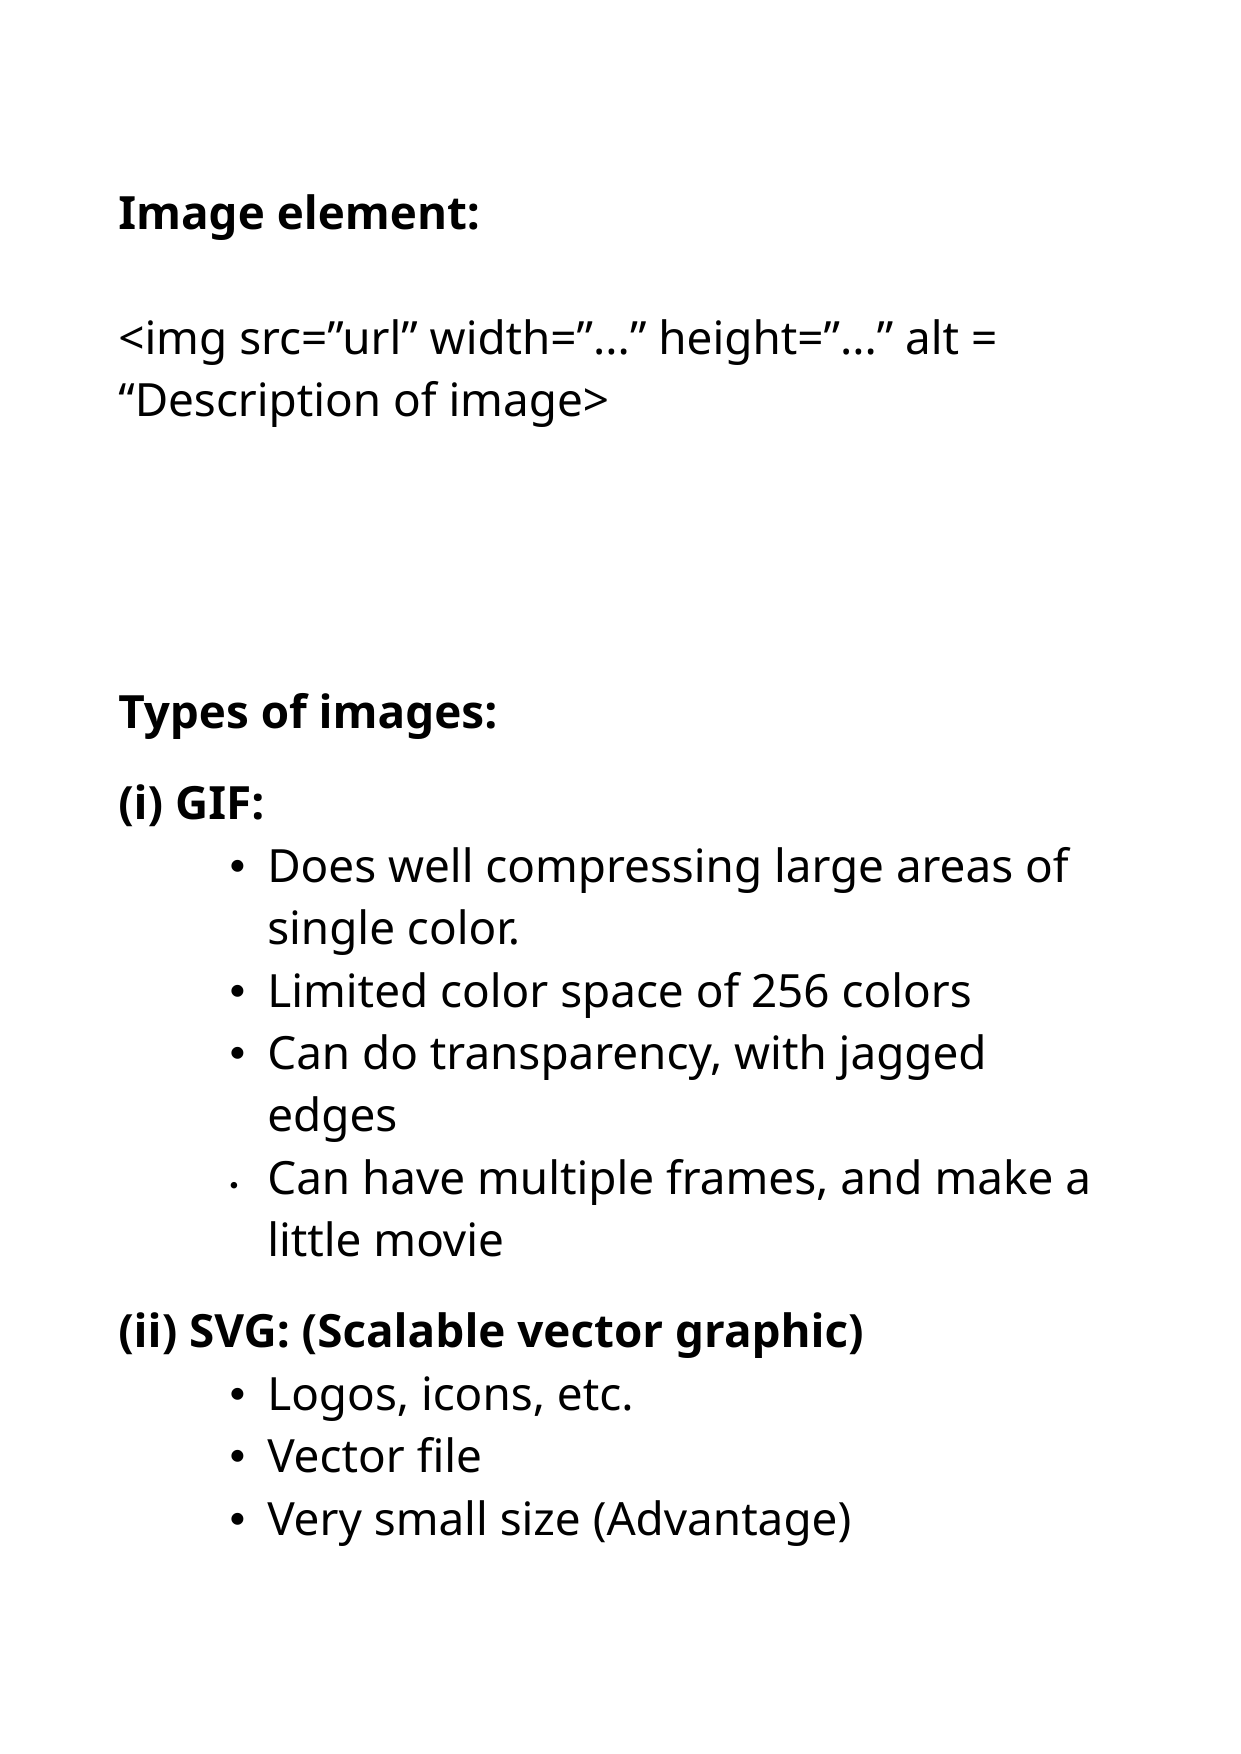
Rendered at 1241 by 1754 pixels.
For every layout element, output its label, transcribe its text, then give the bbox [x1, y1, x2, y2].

text <img src=”url” width=”...” height=”...” alt = “Description of image> [118, 305, 1122, 430]
text Types of images: [118, 680, 1122, 742]
list Can have multiple frames, and make a little movie [229, 1145, 1122, 1270]
list Can do transparency, with jagged edges [229, 1020, 1122, 1145]
text Image element: [118, 181, 1122, 243]
list Logos, icons, etc. [229, 1361, 1122, 1423]
text (ii) SVG: (Scalable vector graphic) [118, 1299, 1122, 1361]
list Very small size (Advantage) [229, 1486, 1122, 1548]
text (i) GIF: [118, 771, 1122, 833]
list Does well compressing large areas of single color. [229, 833, 1122, 958]
list Vector file [229, 1423, 1122, 1486]
list Limited color space of 256 colors [229, 958, 1122, 1020]
